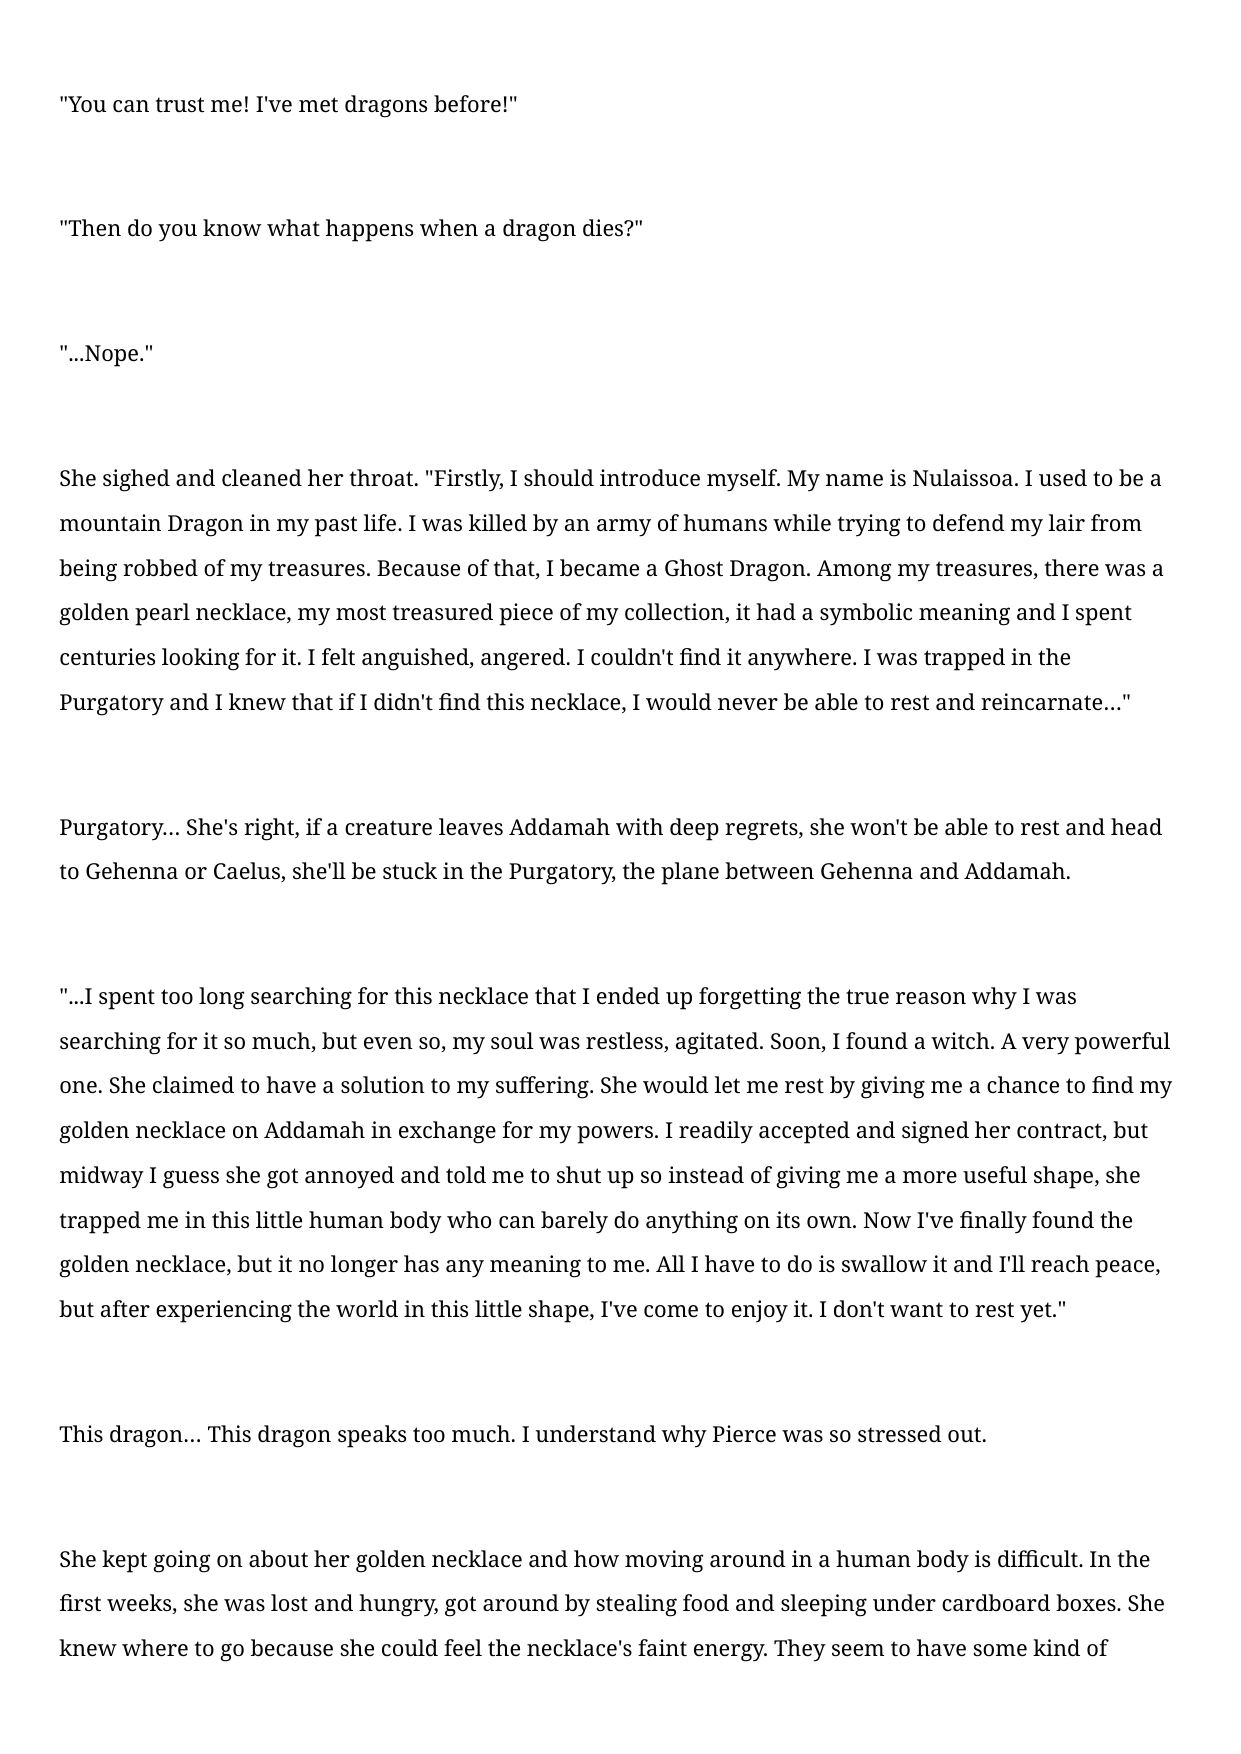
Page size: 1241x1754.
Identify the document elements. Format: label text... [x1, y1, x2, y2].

text Purgatory… She's right, if a creature leaves Addamah with deep regrets, she won't be able to rest and head to Gehenna or Caelus, she'll be stuck in the Purgatory, the plane between Gehenna and Addamah. [59, 812, 1181, 886]
text "...I spent too long searching for this necklace that I ended up forgetting the true reason why I was searching for it so much, but even so, my soul was restless, agitated. Soon, I found a witch. A very powerful one. She claimed to have a solution to my suffering. She would let me rest by giving me a chance to find my golden necklace on Addamah in exchange for my powers. I readily accepted and signed her contract, but midway I guess she got annoyed and told me to shut up so instead of giving me a more useful shape, she trapped me in this little human body who can barely do anything on its own. Now I've finally found the golden necklace, but it no longer has any meaning to me. All I have to do is swallow it and I'll reach peace, but after experiencing the world in this little shape, I've come to enjoy it. I don't want to rest yet." [59, 981, 1181, 1324]
text She kept going on about her golden necklace and how moving around in a human body is difficult. In the first weeks, she was lost and hungry, got around by stealing food and sleeping under cardboard boxes. She knew where to go because she could feel the necklace's faint energy. They seem to have some kind of [59, 1544, 1181, 1663]
text This dragon… This dragon speaks too much. I understand why Pierce was so stressed out. [59, 1419, 1181, 1449]
text "...Nope." [59, 338, 1181, 368]
text She sighed and cleaned her throat. "Firstly, I should introduce myself. My name is Nulaissoa. I used to be a mountain Dragon in my past life. I was killed by an army of humans while trying to defend my lair from being robbed of my treasures. Because of that, I became a Ghost Dragon. Among my treasures, there was a golden pearl necklace, my most treasured piece of my collection, it had a symbolic meaning and I spent centuries looking for it. I felt anguished, angered. I couldn't find it anywhere. I was trapped in the Purgatory and I knew that if I didn't find this necklace, I would never be able to rest and reincarnate…" [59, 463, 1181, 716]
text "You can trust me! I've met dragons before!" [59, 88, 1181, 118]
text "Then do you know what happens when a dragon dies?" [59, 213, 1181, 243]
